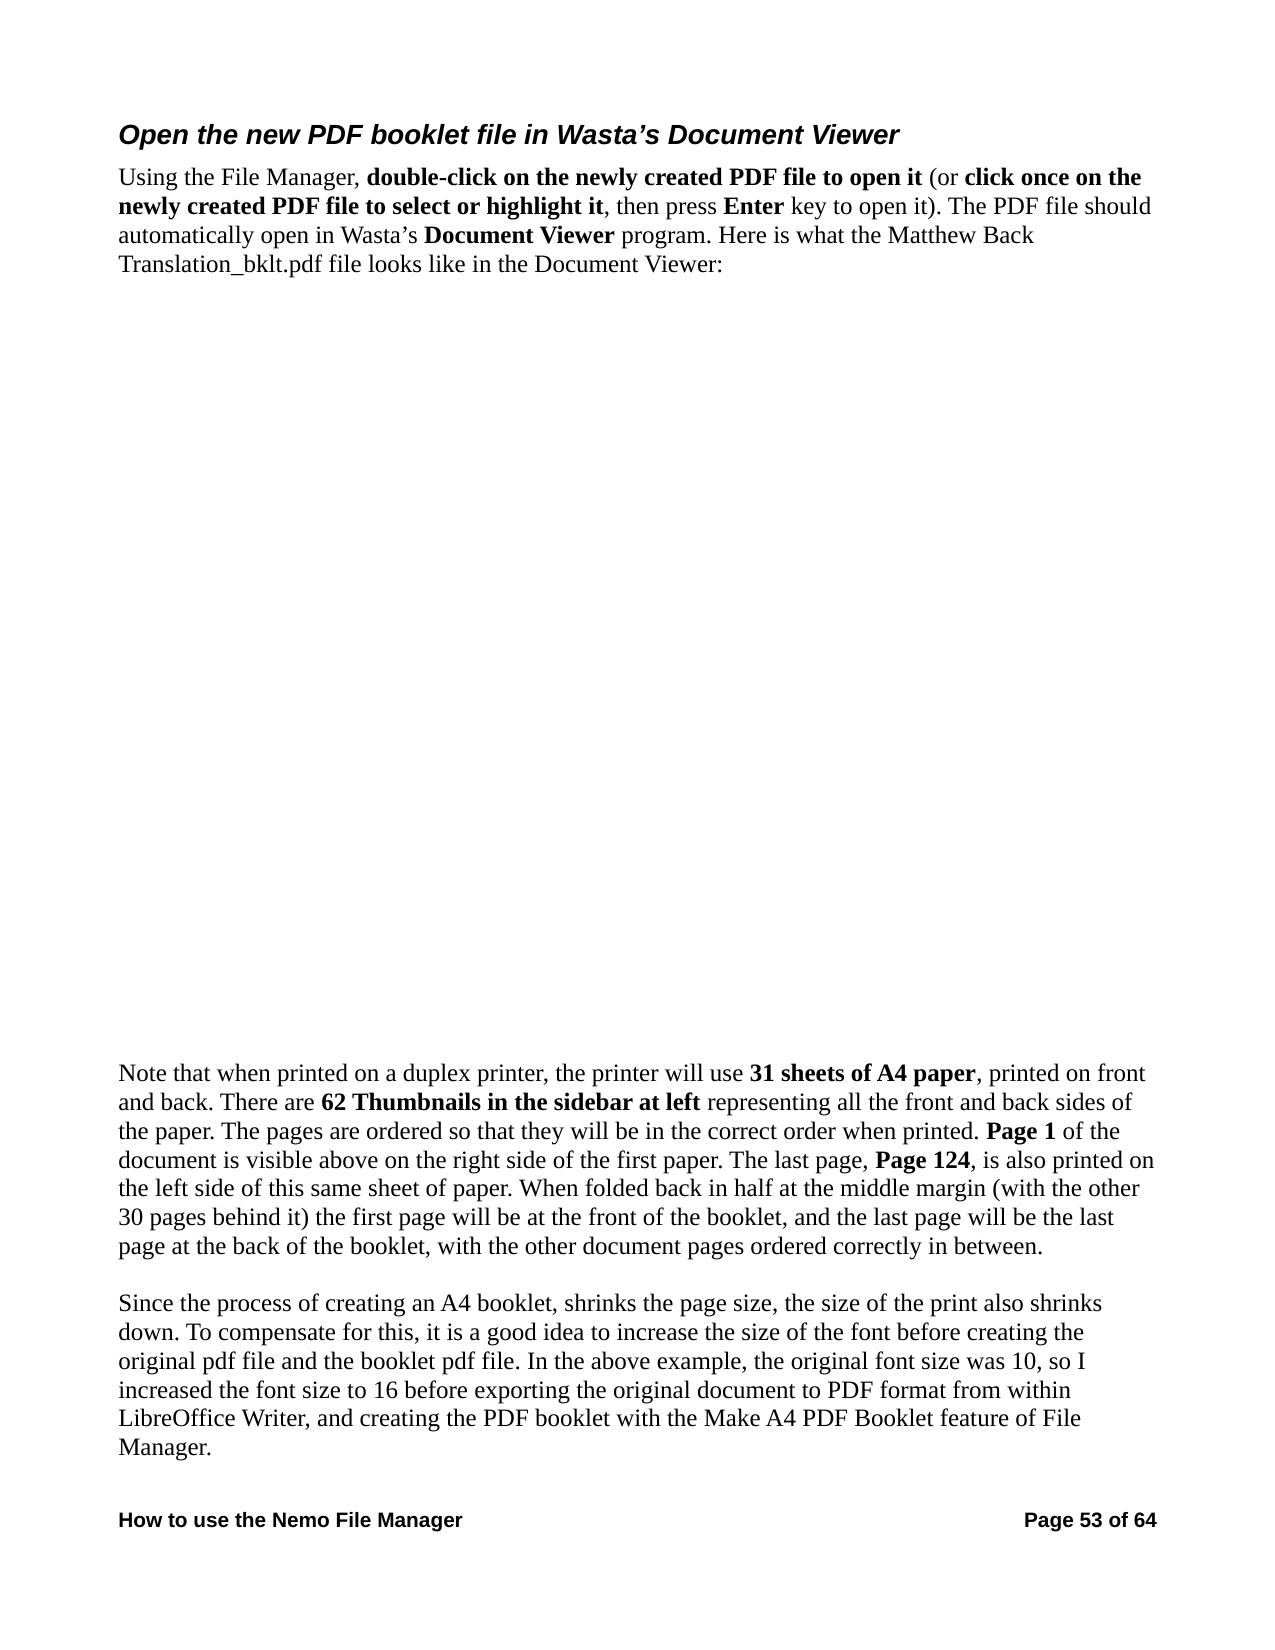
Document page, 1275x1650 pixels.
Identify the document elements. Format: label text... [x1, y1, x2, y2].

subtitle Open the new PDF booklet file in Wasta’s Document Viewer [118, 118, 1157, 150]
text Using the File Manager, double-click on the newly created PDF file to open it (or click once on the newly created PDF file to select or highlight it, then press Enter key to open it). The PDF file should automatically open in Wasta’s Document Viewer program. Here is what the Matthew Back Translation_bklt.pdf file looks like in the Document Viewer: [118, 162, 1157, 277]
text Note that when printed on a duplex printer, the printer will use 31 sheets of A4 paper, printed on front and back. There are 62 Thumbnails in the sidebar at left representing all the front and back sides of the paper. The pages are ordered so that they will be in the correct order when printed. Page 1 of the document is visible above on the right side of the first paper. The last page, Page 124, is also printed on the left side of this same sheet of paper. When folded back in half at the middle margin (with the other 30 pages behind it) the first page will be at the front of the booklet, and the last page will be the last page at the back of the booklet, with the other document pages ordered correctly in between. [118, 1058, 1157, 1260]
text Since the process of creating an A4 booklet, shrinks the page size, the size of the print also shrinks down. To compensate for this, it is a good idea to increase the size of the font before creating the original pdf file and the booklet pdf file. In the above example, the original font size was 10, so I increased the font size to 16 before exporting the original document to PDF format from within LibreOffice Writer, and creating the PDF booklet with the Make A4 PDF Booklet feature of File Manager. [118, 1288, 1157, 1461]
